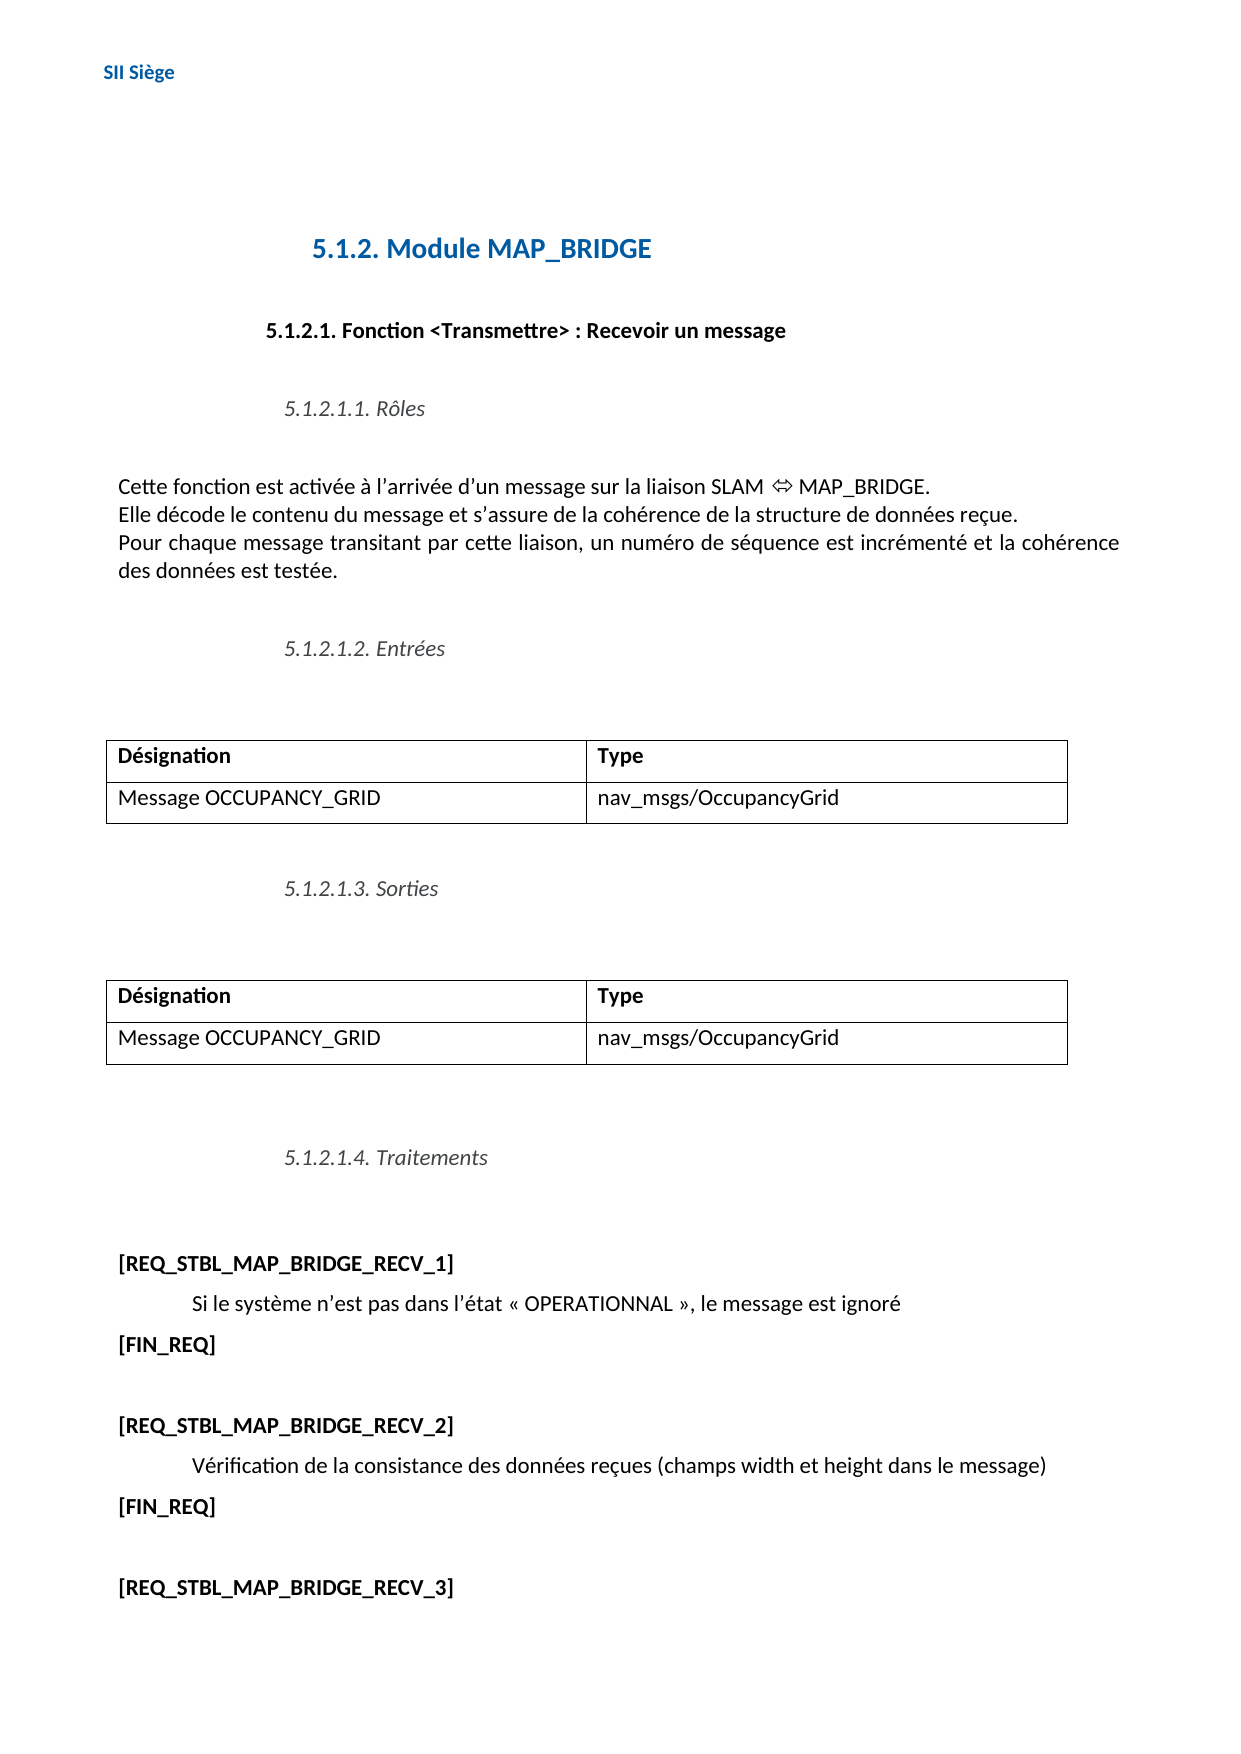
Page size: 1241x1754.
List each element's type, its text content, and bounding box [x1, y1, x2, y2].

table_cell Message OCCUPANCY_GRID [107, 1023, 586, 1063]
table_header Désignation [107, 741, 586, 782]
text [REQ_STBL_MAP_BRIDGE_RECV_1] [118, 1249, 1122, 1277]
table_header Type [587, 741, 1067, 782]
text Pour chaque message transitant par cette liaison, un numéro de séquence est incrémenté et la cohérence des données est testée. [118, 528, 1122, 584]
text Si le système n’est pas dans l’état « OPERATIONNAL », le message est ignoré [118, 1289, 1122, 1317]
table_header Type [587, 981, 1067, 1022]
subtitle Entrées [283, 634, 1122, 662]
subtitle Module MAP_BRIDGE [238, 230, 1122, 266]
table_header Désignation [107, 981, 586, 1022]
text Cette fonction est activée à l’arrivée d’un message sur la liaison SLAM  MAP_BRIDGE. [118, 472, 1122, 500]
subtitle Traitements [283, 1143, 1122, 1171]
subtitle Sorties [283, 874, 1122, 902]
text [FIN_REQ] [118, 1330, 1122, 1358]
table_cell Message OCCUPANCY_GRID [107, 783, 586, 823]
table_cell nav_msgs/OccupancyGrid [587, 783, 1067, 823]
text [REQ_STBL_MAP_BRIDGE_RECV_2] [118, 1411, 1122, 1439]
table_cell nav_msgs/OccupancyGrid [587, 1023, 1067, 1063]
text [FIN_REQ] [118, 1492, 1122, 1520]
text Elle décode le contenu du message et s’assure de la cohérence de la structure de données reçue. [118, 500, 1122, 528]
subtitle Rôles [283, 394, 1122, 422]
text Vérification de la consistance des données reçues (champs width et height dans le message) [118, 1451, 1122, 1479]
text [REQ_STBL_MAP_BRIDGE_RECV_3] [118, 1573, 1122, 1601]
subtitle Fonction <Transmettre> : Recevoir un message [192, 316, 1122, 344]
